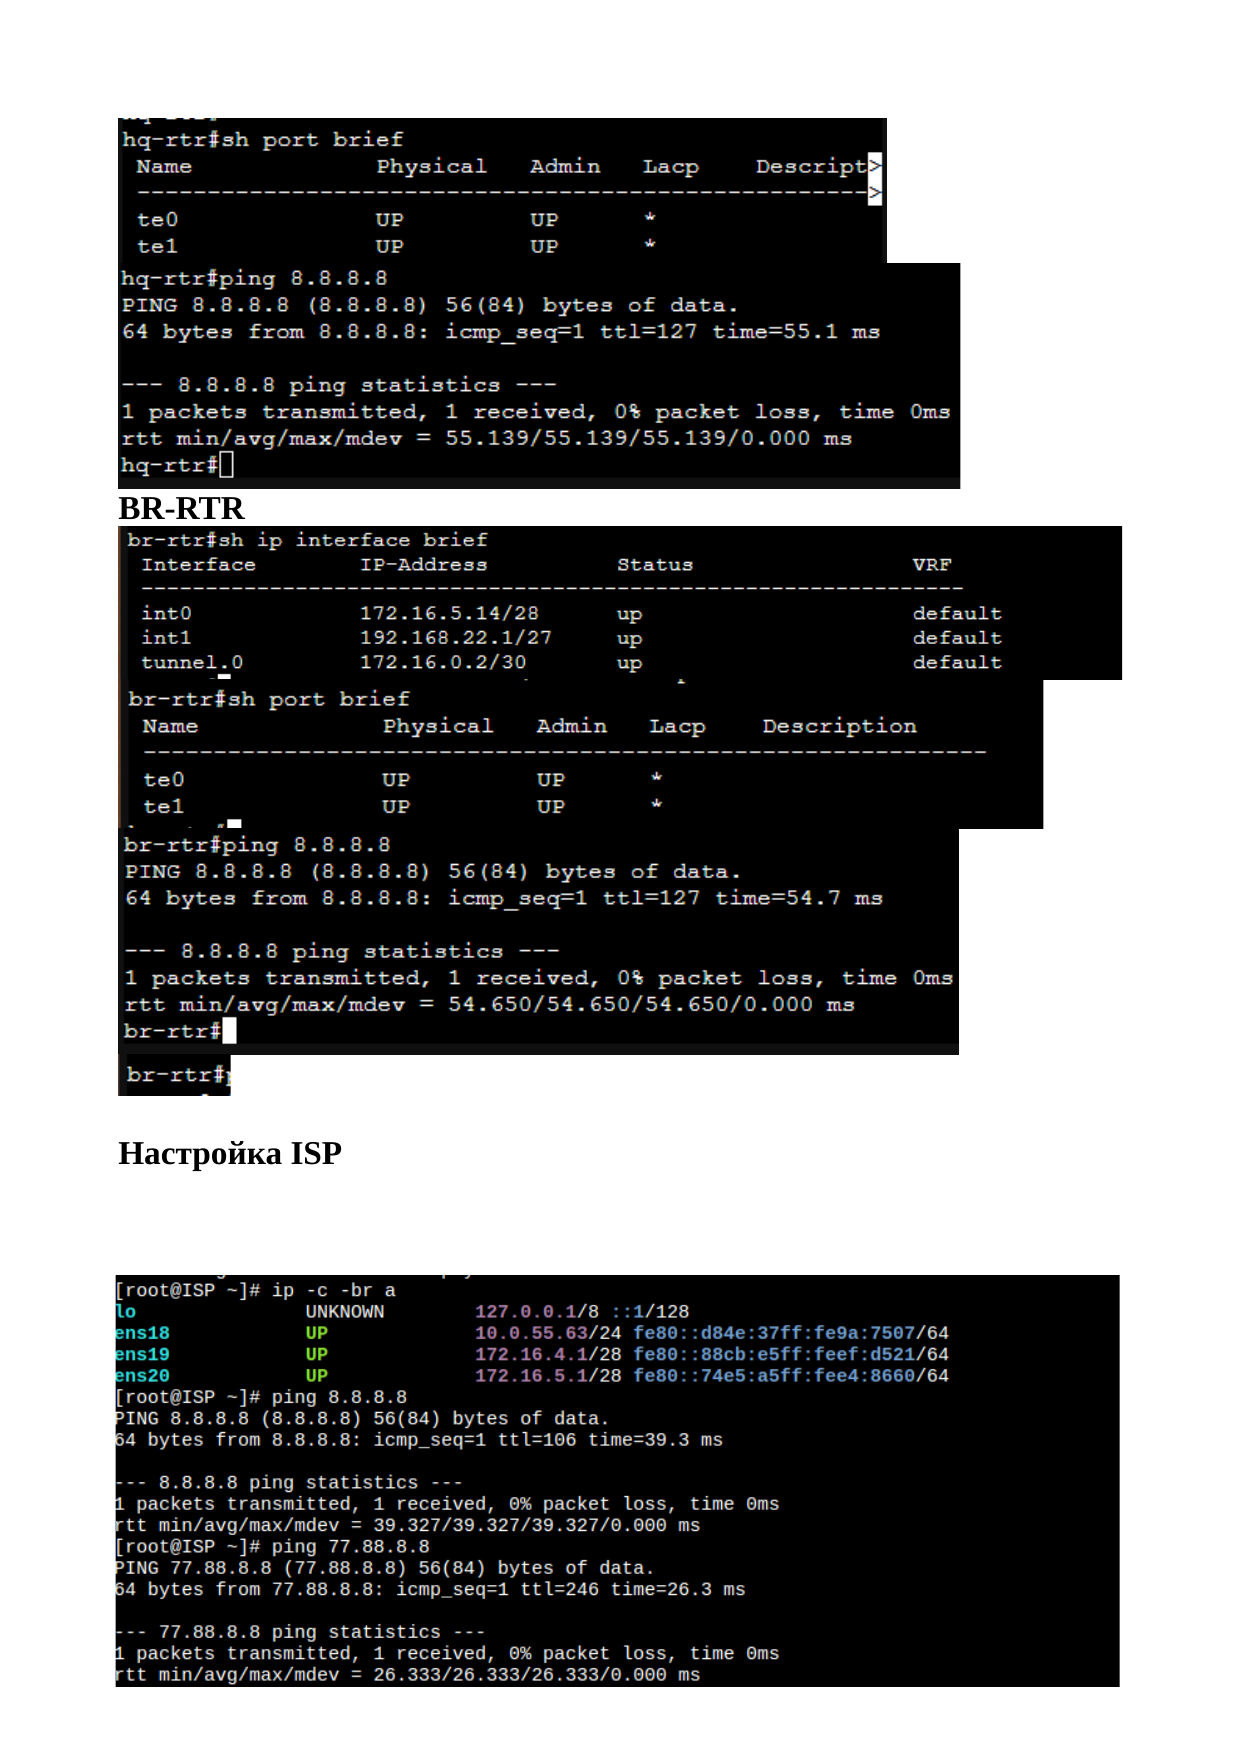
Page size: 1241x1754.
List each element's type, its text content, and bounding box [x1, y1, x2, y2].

text BR-RTR [118, 488, 1122, 526]
text Настройка ISP [118, 1134, 1122, 1172]
picture [115, 1275, 1120, 1687]
picture [118, 526, 1123, 1096]
picture [118, 118, 961, 489]
